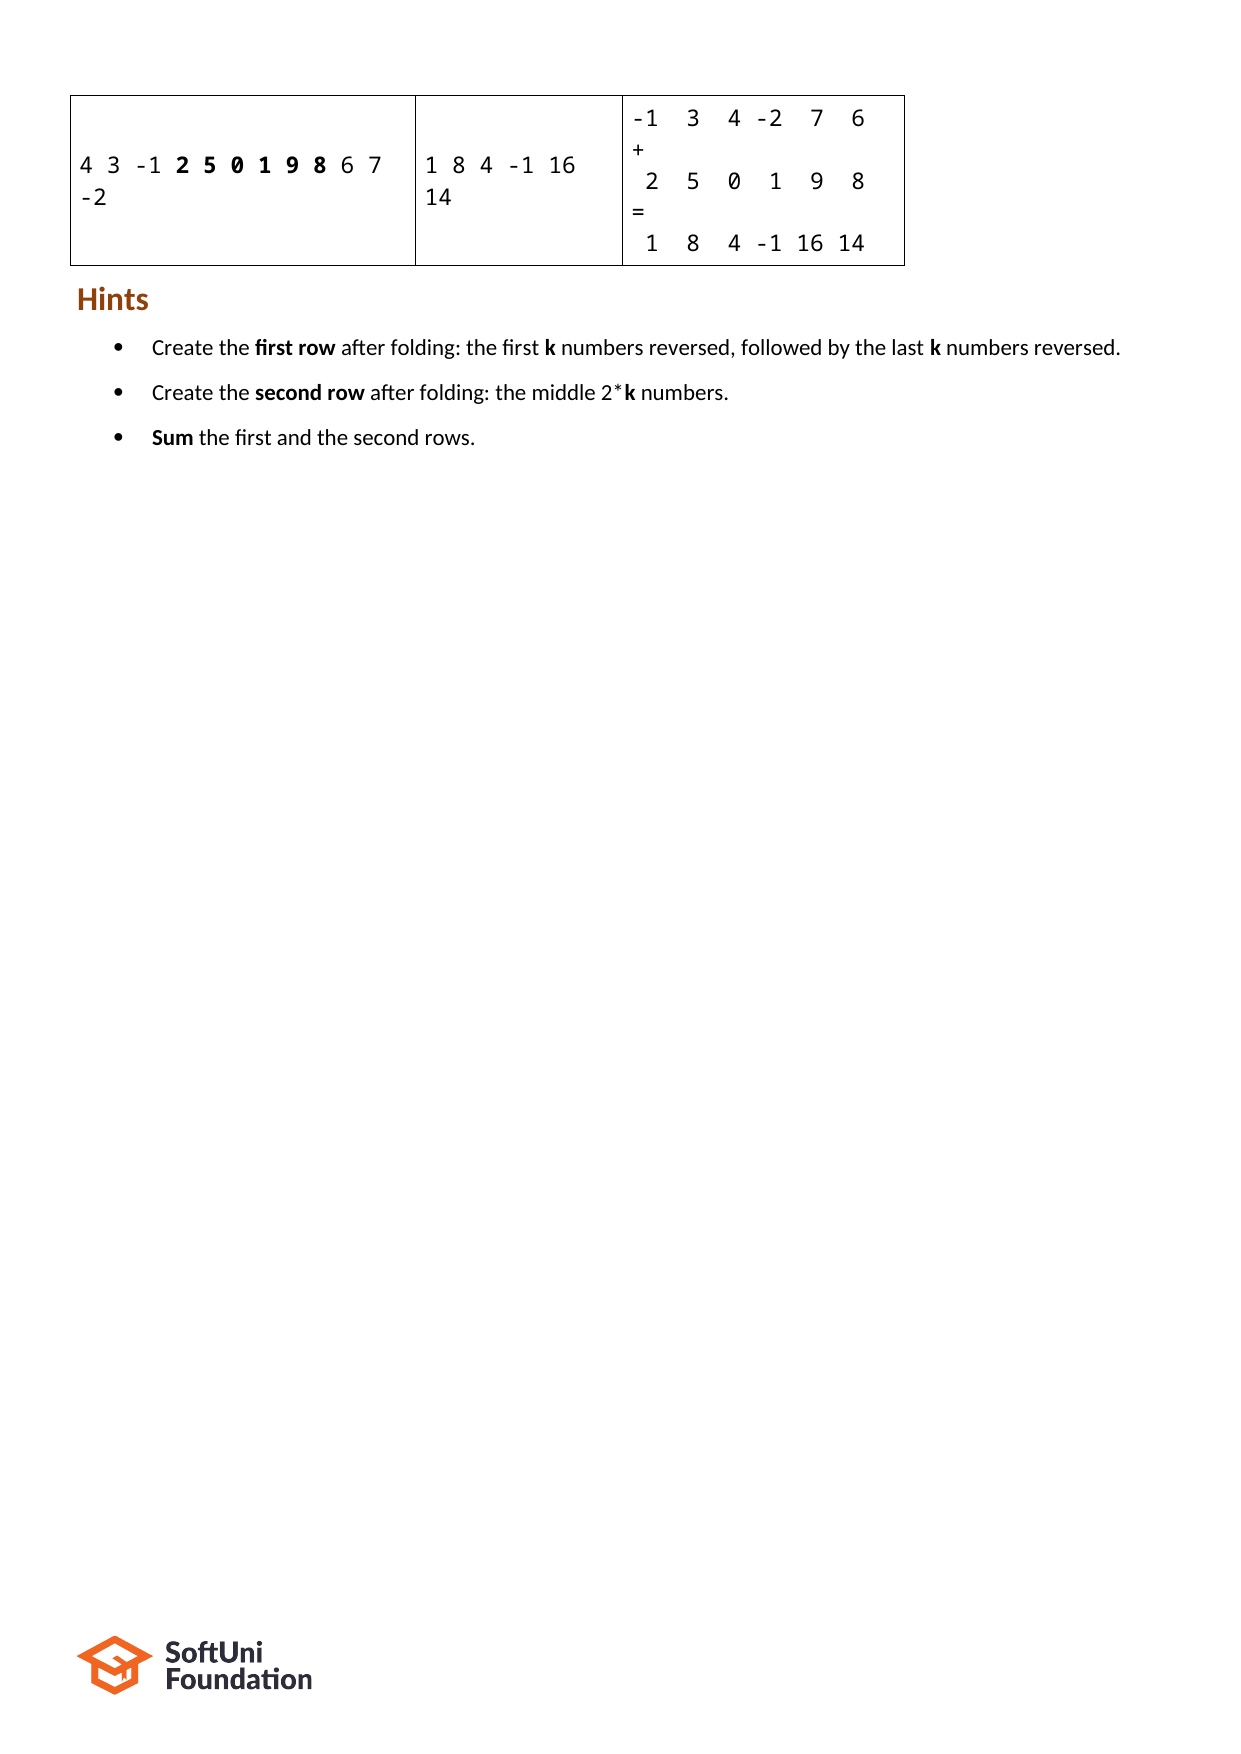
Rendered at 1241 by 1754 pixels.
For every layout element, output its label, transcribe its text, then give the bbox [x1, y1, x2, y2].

table_cell 4 3 -1 2 5 0 1 9 8 6 7 -2 [71, 96, 415, 264]
list Sum the first and the second rows. [114, 423, 1163, 451]
table_cell -1 3 4 -2 7 6 + 2 5 0 1 9 8 = 1 8 4 -1 16 14 [623, 96, 904, 264]
list Create the first row after folding: the first k numbers reversed, followed by the last k numbers reversed. [114, 333, 1163, 361]
subtitle Hints [77, 278, 1163, 319]
table_cell 1 8 4 -1 16 14 [416, 96, 622, 264]
list Create the second row after folding: the middle 2*k numbers. [114, 378, 1163, 406]
picture [76, 1636, 312, 1695]
